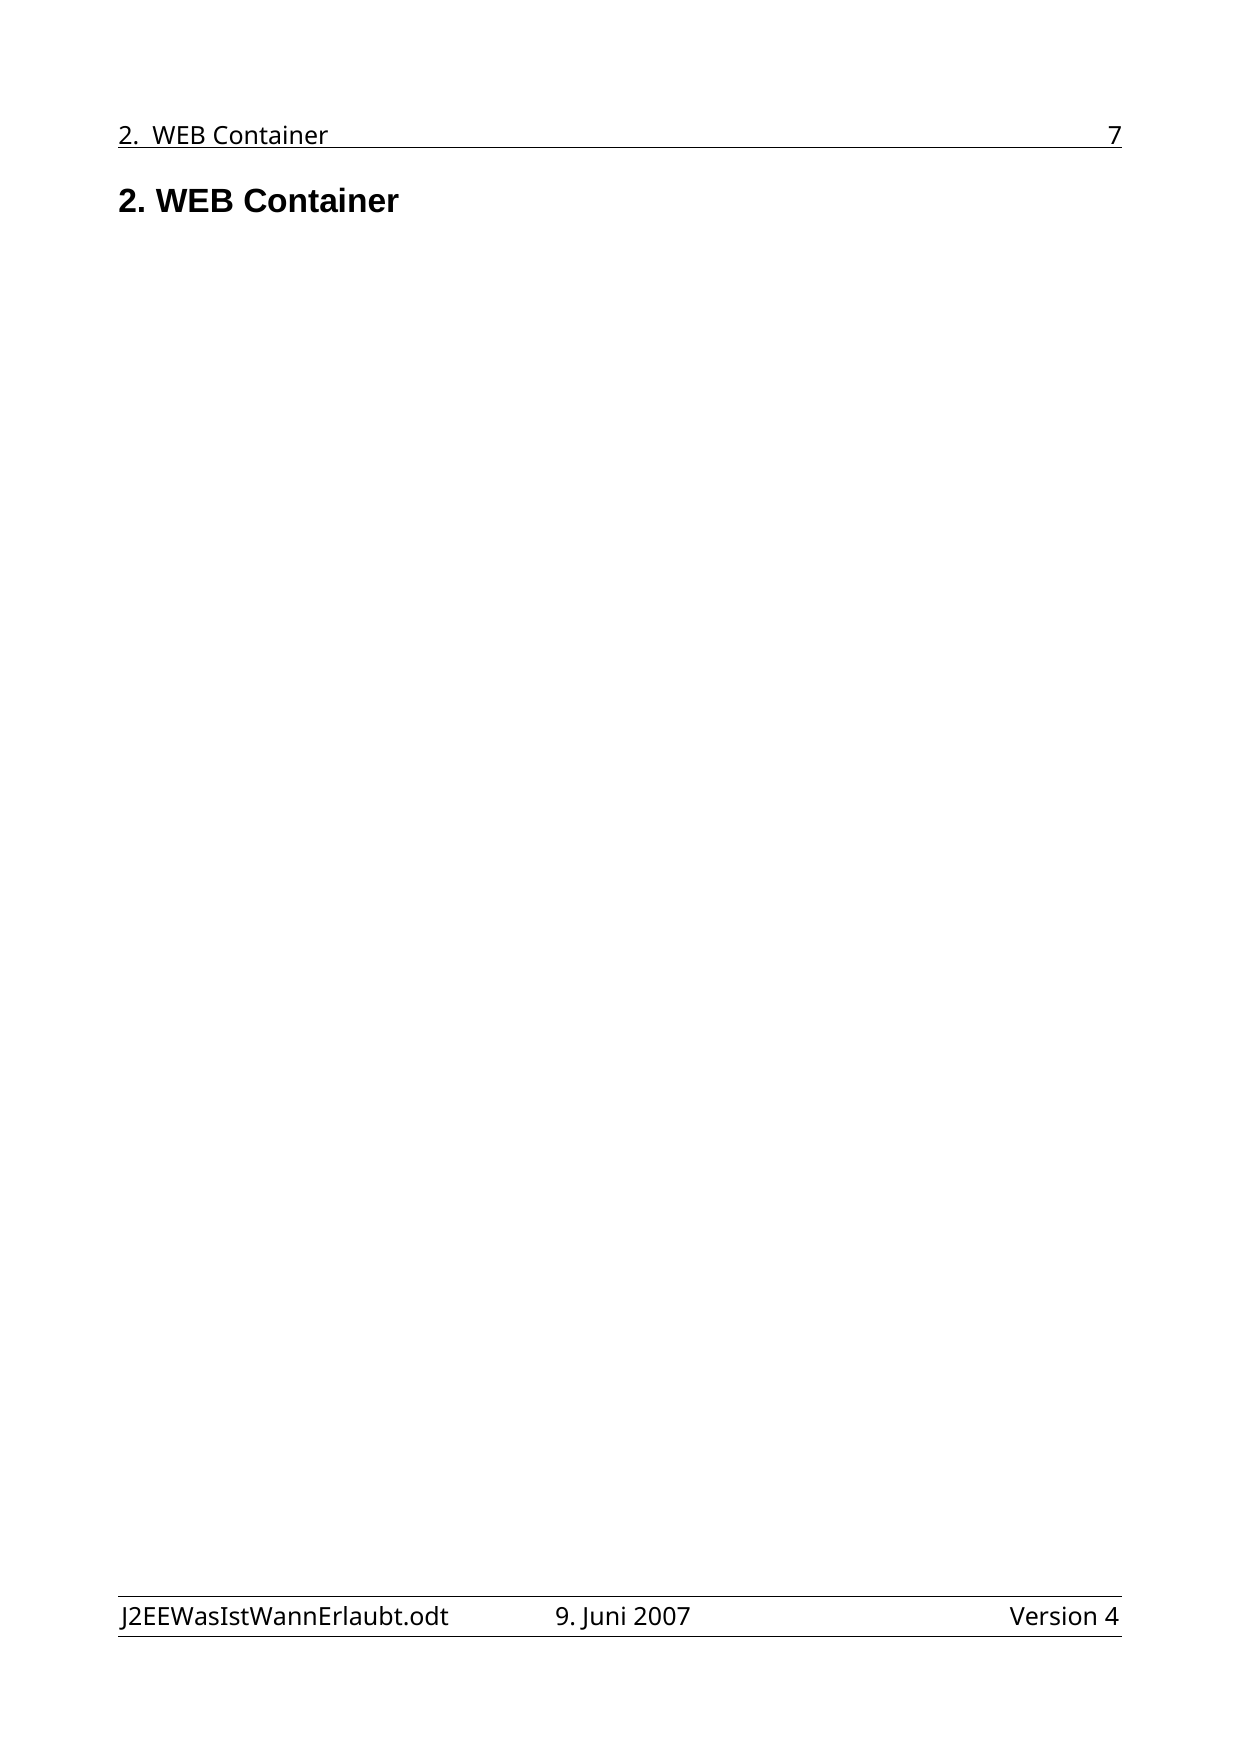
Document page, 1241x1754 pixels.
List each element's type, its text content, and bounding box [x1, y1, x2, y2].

subtitle WEB Container [118, 182, 1122, 219]
